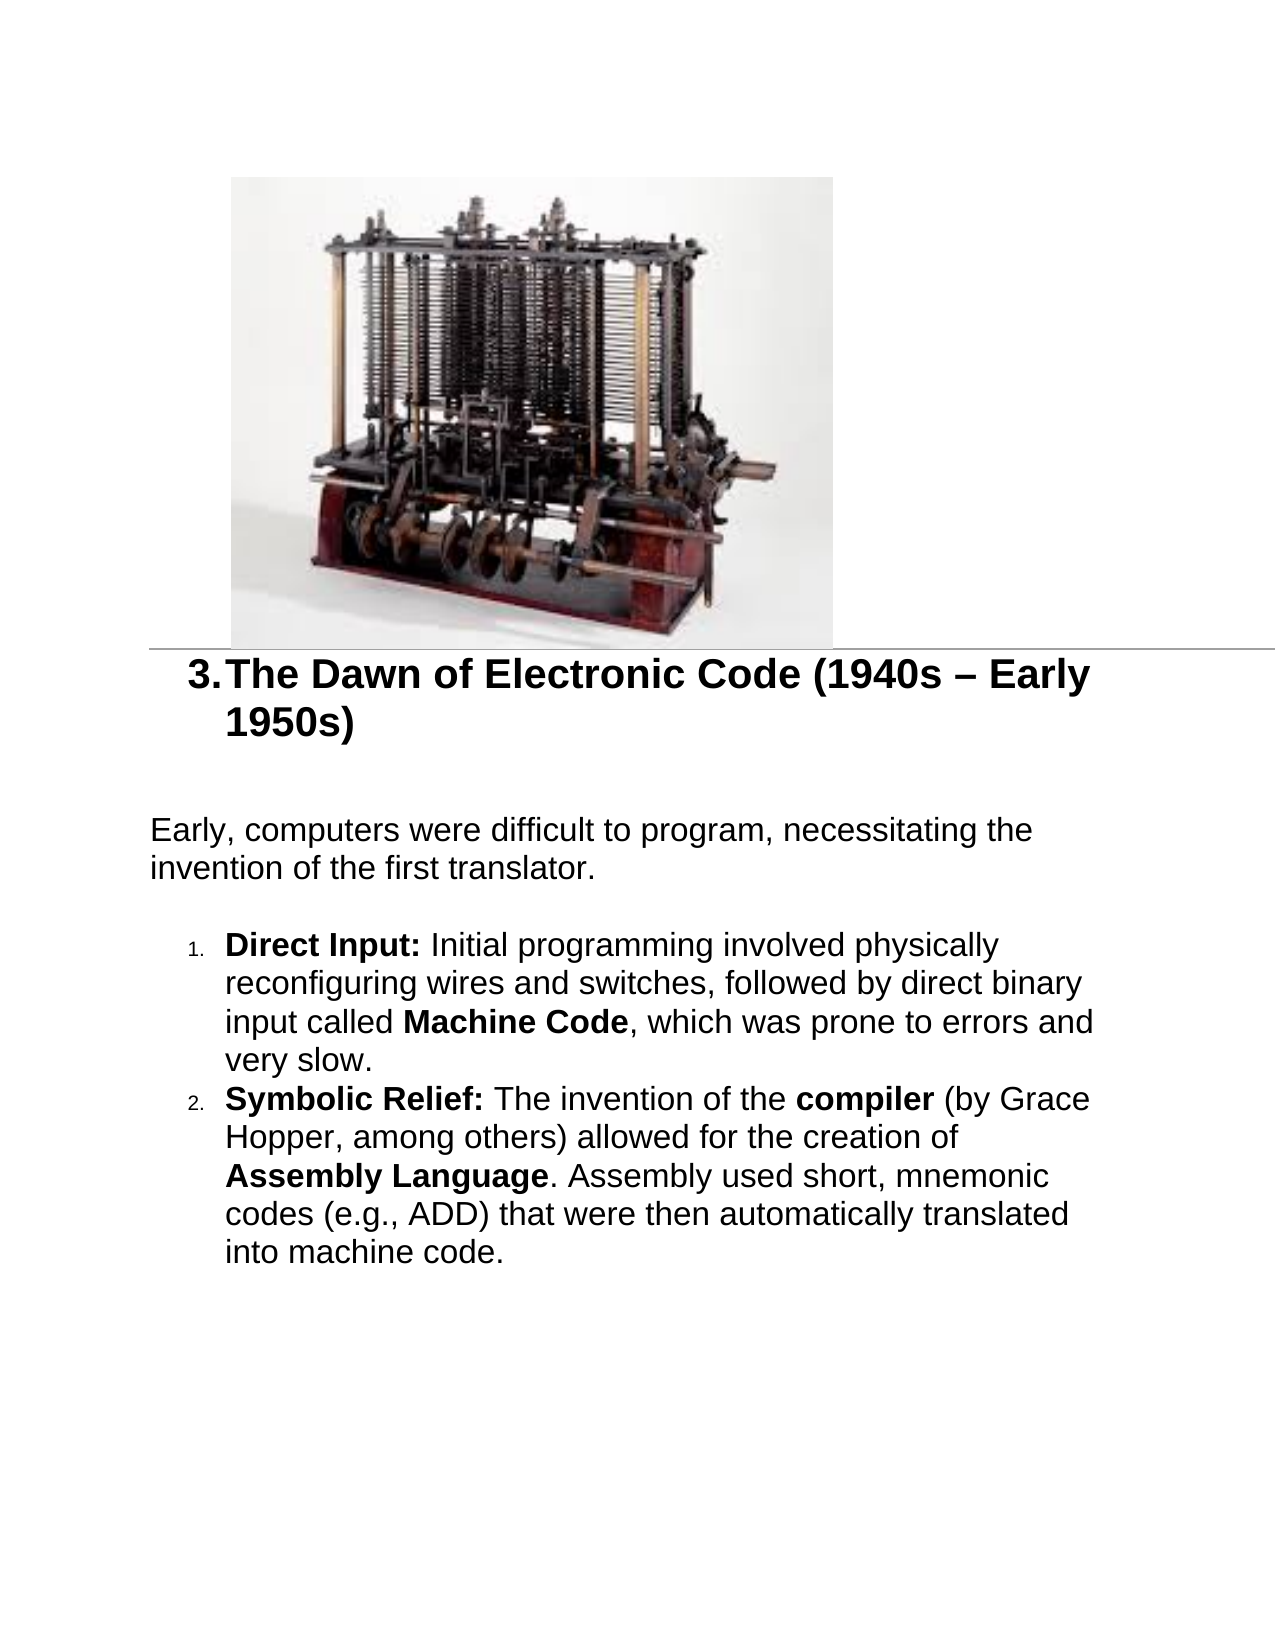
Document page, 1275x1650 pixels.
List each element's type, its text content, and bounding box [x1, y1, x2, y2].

text Early, computers were difficult to program, necessitating the invention of the first translator. [150, 810, 1125, 887]
list Direct Input: Initial programming involved physically reconfiguring wires and switches, followed by direct binary input called Machine Code, which was prone to errors and very slow. [187, 925, 1125, 1079]
list The Dawn of Electronic Code (1940s – Early 1950s) [187, 650, 1125, 745]
list Symbolic Relief: The invention of the compiler (by Grace Hopper, among others) allowed for the creation of Assembly Language. Assembly used short, mnemonic codes (e.g., ADD) that were then automatically translated into machine code. [187, 1079, 1125, 1271]
